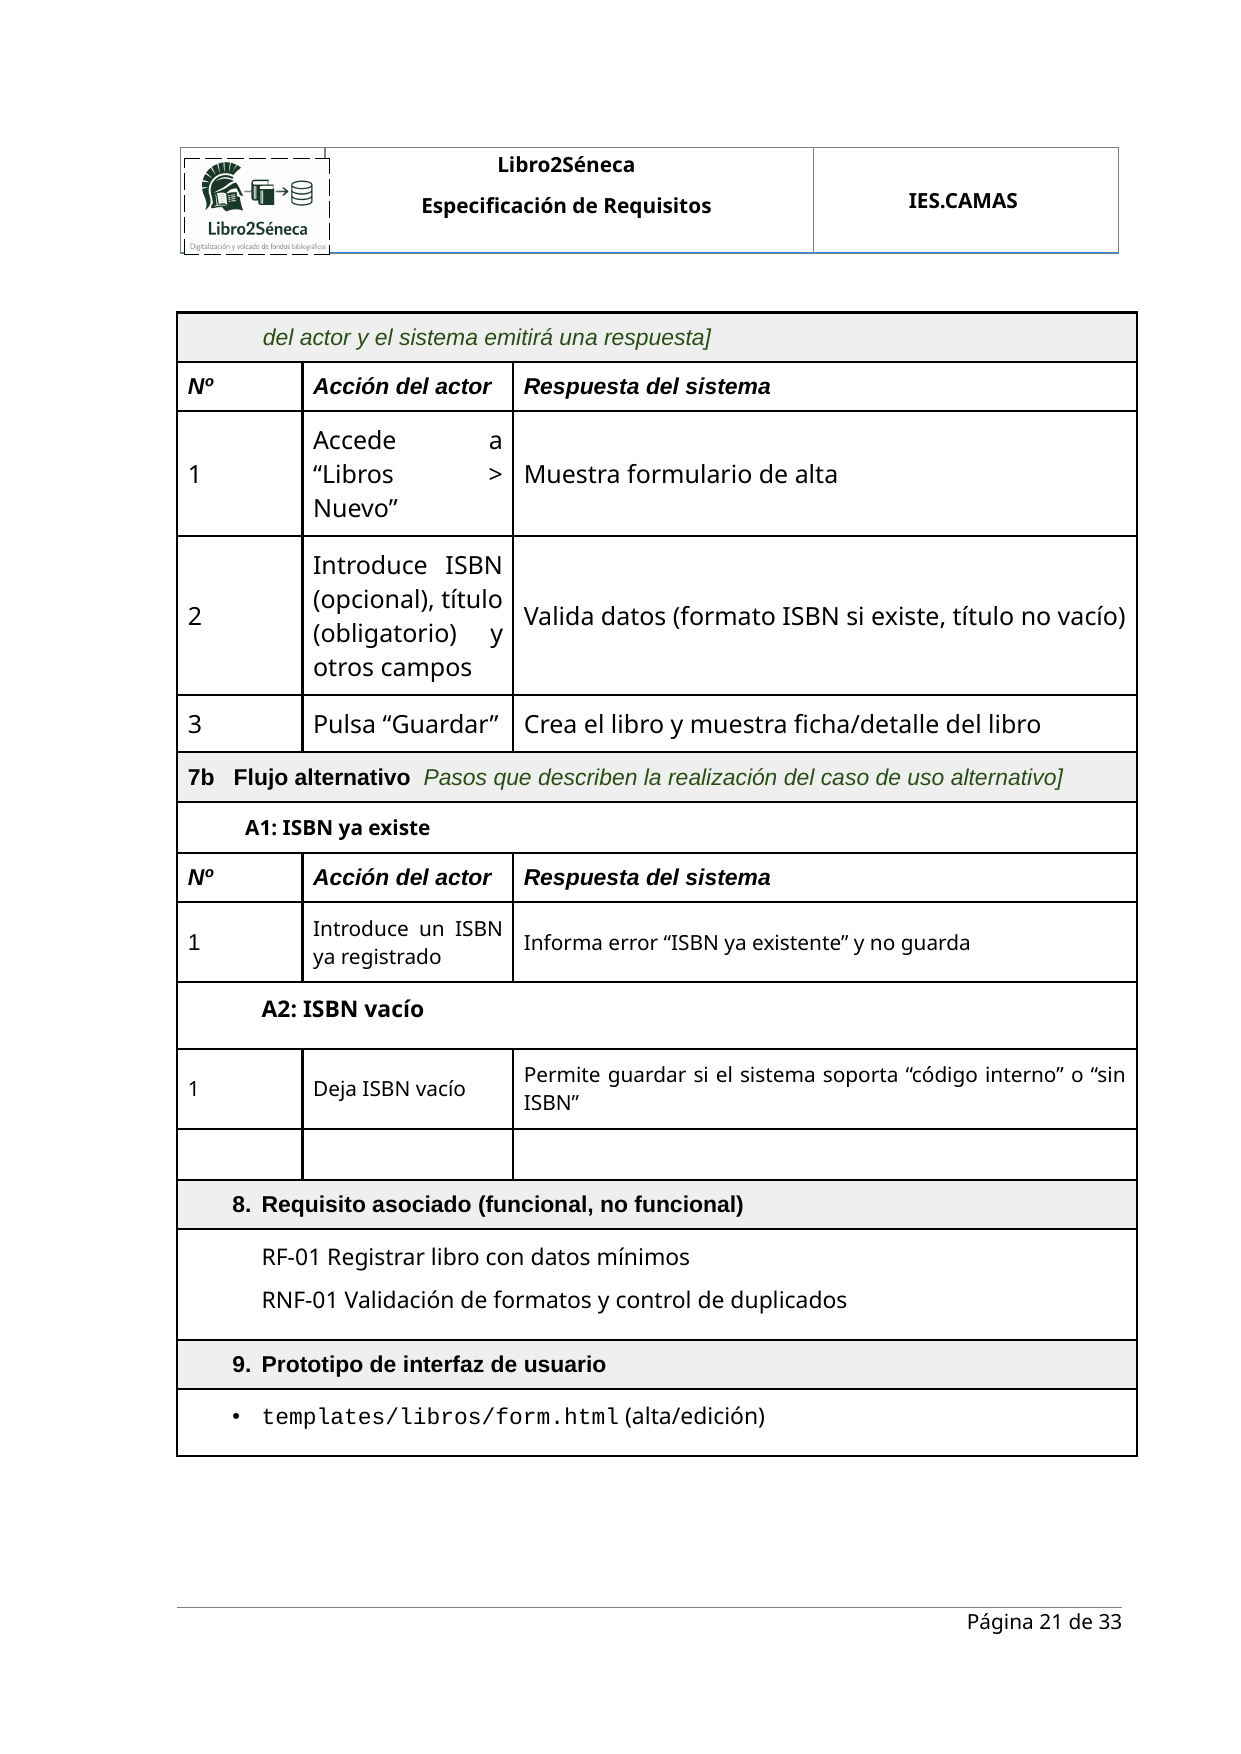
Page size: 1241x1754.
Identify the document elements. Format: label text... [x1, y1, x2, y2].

table_cell Introduce ISBN (opcional), título (obligatorio) y otros campos [304, 537, 512, 694]
table_cell Informa error “ISBN ya existente” y no guarda [514, 903, 1136, 981]
table_cell 1 [178, 1050, 301, 1127]
table_cell Introduce un ISBN ya registrado [304, 903, 512, 981]
table_cell 1 [178, 412, 301, 535]
table_cell A2: ISBN vacío [178, 983, 1136, 1048]
table_cell Respuesta del sistema [514, 363, 1136, 410]
table_cell Prototipo de interfaz de usuario [178, 1341, 1136, 1388]
table_cell templates/libros/form.html (alta/edición) [178, 1390, 1136, 1454]
table_cell Acción del actor [304, 854, 512, 901]
table_cell Nº [178, 363, 301, 410]
table_cell Acción del actor [304, 363, 512, 410]
table_cell Pulsa “Guardar” [304, 696, 512, 751]
table_cell del actor y el sistema emitirá una respuesta] [178, 314, 1136, 361]
table_cell Accede a “Libros > Nuevo” [304, 412, 512, 535]
table_cell Requisito asociado (funcional, no funcional) [178, 1181, 1136, 1228]
table_cell [178, 1130, 301, 1179]
table_cell [304, 1130, 512, 1179]
table_cell RF-01 Registrar libro con datos mínimos RNF-01 Validación de formatos y control de duplicados [178, 1230, 1136, 1338]
table_cell 2 [178, 537, 301, 694]
table_cell Valida datos (formato ISBN si existe, título no vacío) [514, 537, 1136, 694]
table_cell Crea el libro y muestra ficha/detalle del libro [514, 696, 1136, 751]
table_cell 3 [178, 696, 301, 751]
table_cell Respuesta del sistema [514, 854, 1136, 901]
table_cell Permite guardar si el sistema soporta “código interno” o “sin ISBN” [514, 1050, 1136, 1127]
table_cell Deja ISBN vacío [304, 1050, 512, 1127]
table_cell Nº [178, 854, 301, 901]
table_cell 1 [178, 903, 301, 981]
table_cell [514, 1130, 1136, 1179]
table_cell Muestra formulario de alta [514, 412, 1136, 535]
table_cell A1: ISBN ya existe [178, 803, 1136, 852]
picture [188, 161, 326, 251]
table_cell 7b Flujo alternativo Pasos que describen la realización del caso de uso alternativo] [178, 753, 1136, 801]
